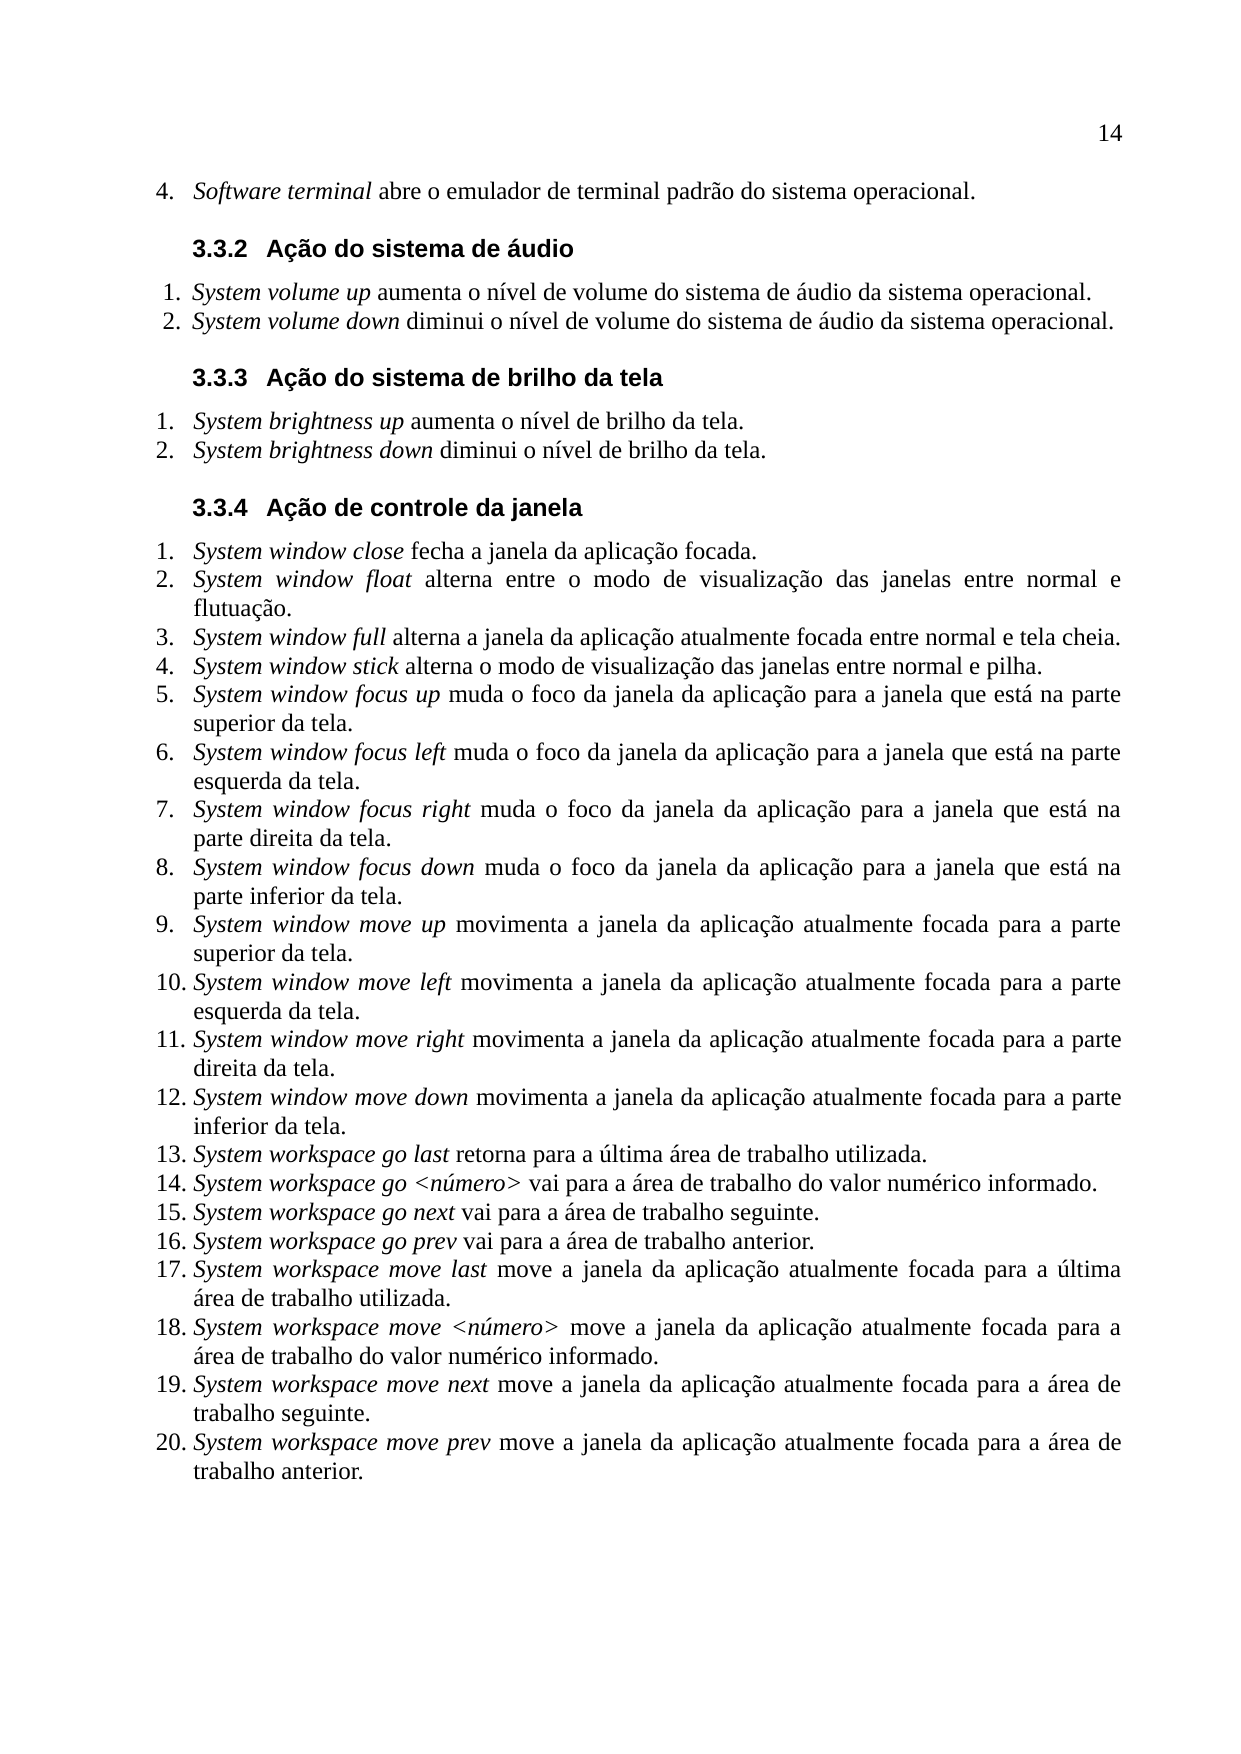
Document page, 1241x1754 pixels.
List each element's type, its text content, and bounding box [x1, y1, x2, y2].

list System window focus right muda o foco da janela da aplicação para a janela que está na parte direita da tela. [156, 794, 1122, 852]
list System window full alterna a janela da aplicação atualmente focada entre normal e tela cheia. [156, 622, 1122, 651]
list System window move left movimenta a janela da aplicação atualmente focada para a parte esquerda da tela. [156, 967, 1122, 1024]
list System workspace move next move a janela da aplicação atualmente focada para a área de trabalho seguinte. [156, 1369, 1122, 1427]
list System workspace move last move a janela da aplicação atualmente focada para a última área de trabalho utilizada. [156, 1254, 1122, 1312]
list System window move up movimenta a janela da aplicação atualmente focada para a parte superior da tela. [156, 909, 1122, 967]
list System window focus left muda o foco da janela da aplicação para a janela que está na parte esquerda da tela. [156, 737, 1122, 794]
list System workspace go last retorna para a última área de trabalho utilizada. [156, 1139, 1122, 1168]
list System workspace move prev move a janela da aplicação atualmente focada para a área de trabalho anterior. [156, 1427, 1122, 1484]
list System window float alterna entre o modo de visualização das janelas entre normal e flutuação. [156, 564, 1122, 622]
list System workspace go prev vai para a área de trabalho anterior. [156, 1226, 1122, 1254]
list System window move down movimenta a janela da aplicação atualmente focada para a parte inferior da tela. [156, 1082, 1122, 1139]
list System workspace move <número> move a janela da aplicação atualmente focada para a área de trabalho do valor numérico informado. [156, 1312, 1122, 1369]
list System workspace go <número> vai para a área de trabalho do valor numérico informado. [156, 1168, 1122, 1197]
list System window focus down muda o foco da janela da aplicação para a janela que está na parte inferior da tela. [156, 852, 1122, 909]
list System window close fecha a janela da aplicação focada. [156, 536, 1122, 564]
list System window focus up muda o foco da janela da aplicação para a janela que está na parte superior da tela. [156, 679, 1122, 737]
list System volume up aumenta o nível de volume do sistema de áudio da sistema operacional. [162, 277, 1122, 306]
list System volume down diminui o nível de volume do sistema de áudio da sistema operacional. [162, 306, 1122, 334]
list System window move right movimenta a janela da aplicação atualmente focada para a parte direita da tela. [156, 1024, 1122, 1082]
list System brightness down diminui o nível de brilho da tela. [156, 435, 1122, 464]
subtitle Ação do sistema de brilho da tela [118, 363, 1122, 392]
list System brightness up aumenta o nível de brilho da tela. [156, 406, 1122, 435]
subtitle Ação de controle da janela [118, 493, 1122, 521]
list System workspace go next vai para a área de trabalho seguinte. [156, 1197, 1122, 1226]
subtitle Ação do sistema de áudio [118, 234, 1122, 263]
list System window stick alterna o modo de visualização das janelas entre normal e pilha. [156, 651, 1122, 679]
list Software terminal abre o emulador de terminal padrão do sistema operacional. [156, 176, 1122, 205]
